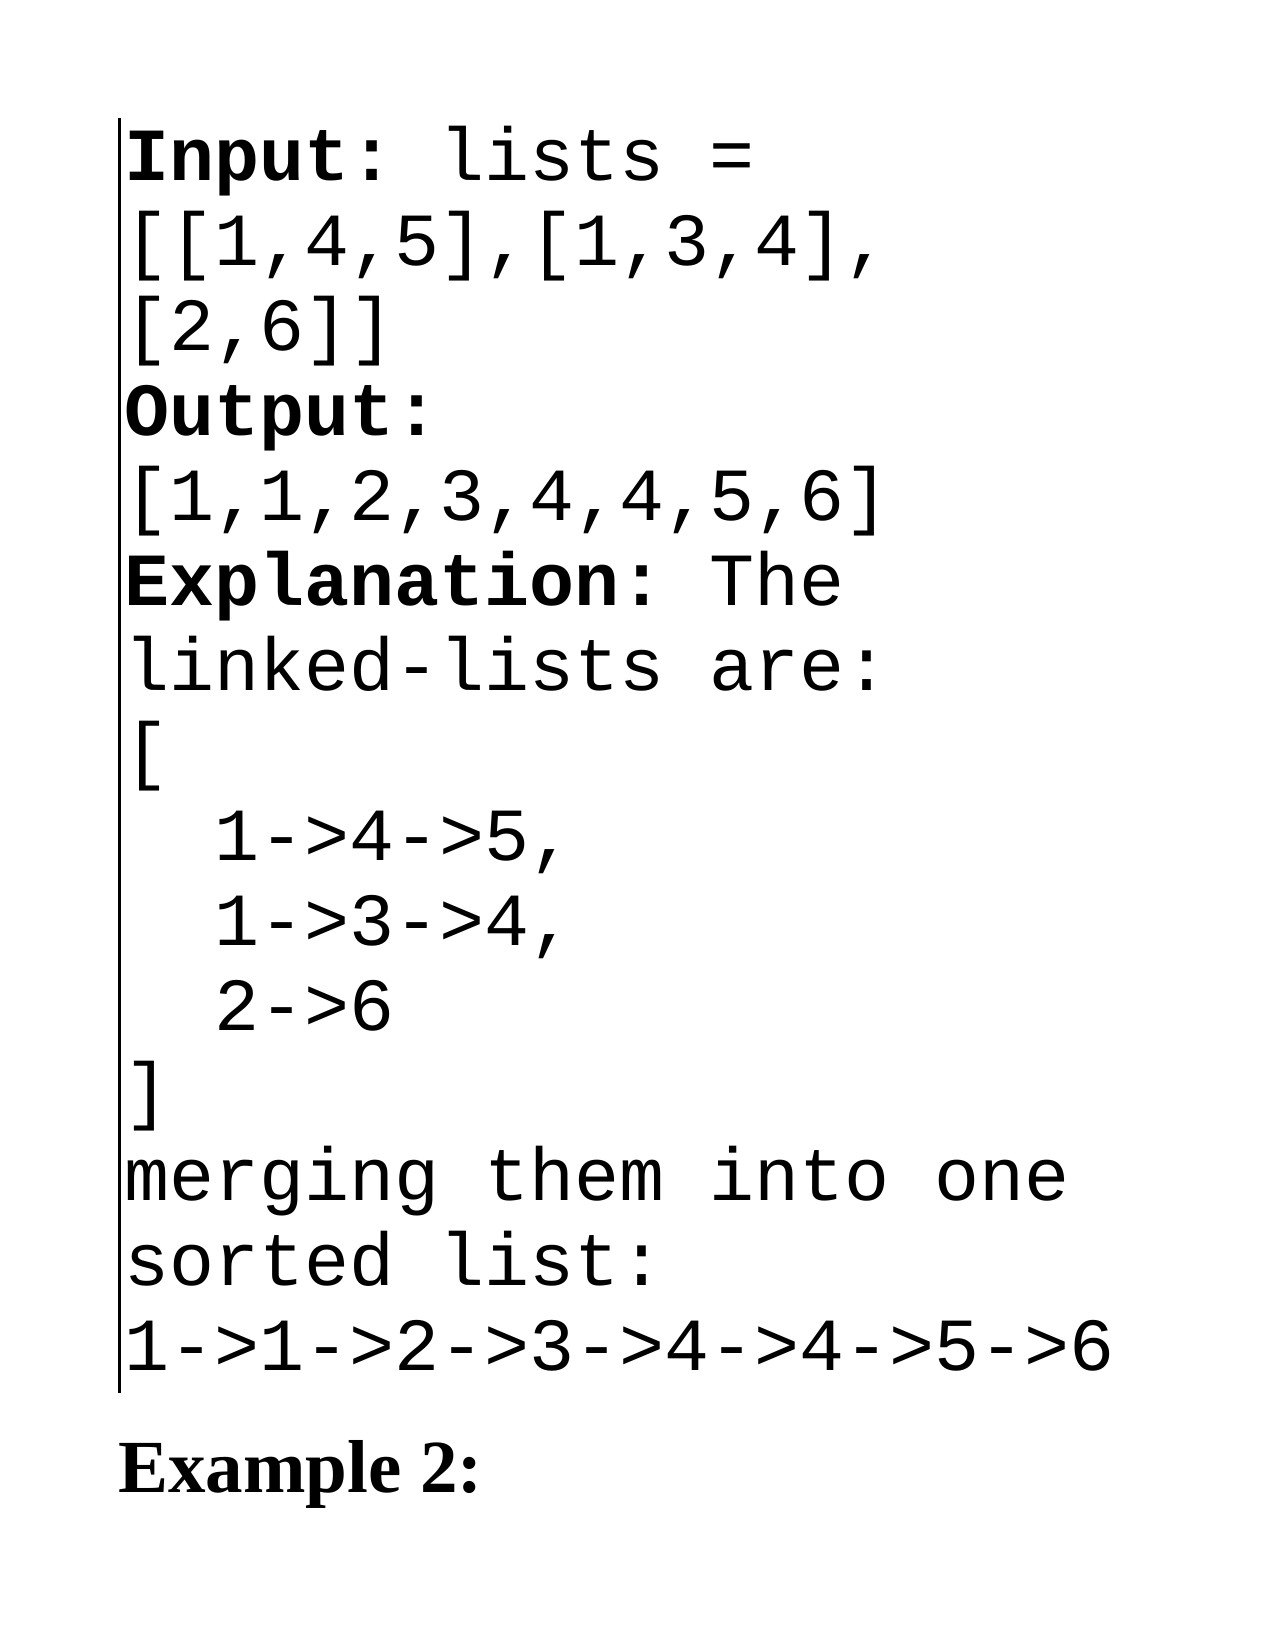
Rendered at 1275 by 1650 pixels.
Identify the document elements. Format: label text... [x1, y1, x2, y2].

text Input: lists = [[1,4,5],[1,3,4],[2,6]] [121, 118, 1157, 373]
text Output: [1,1,2,3,4,4,5,6] [121, 373, 1157, 543]
text 1->1->2->3->4->4->5->6 [121, 1308, 1157, 1393]
text 2->6 [121, 968, 1157, 1053]
text Example 2: [118, 1423, 1157, 1509]
text Explanation: The linked-lists are: [121, 543, 1157, 713]
text [ [121, 713, 1157, 798]
text merging them into one sorted list: [121, 1138, 1157, 1308]
text 1->4->5, [121, 798, 1157, 883]
text ] [121, 1053, 1157, 1138]
text 1->3->4, [121, 883, 1157, 968]
